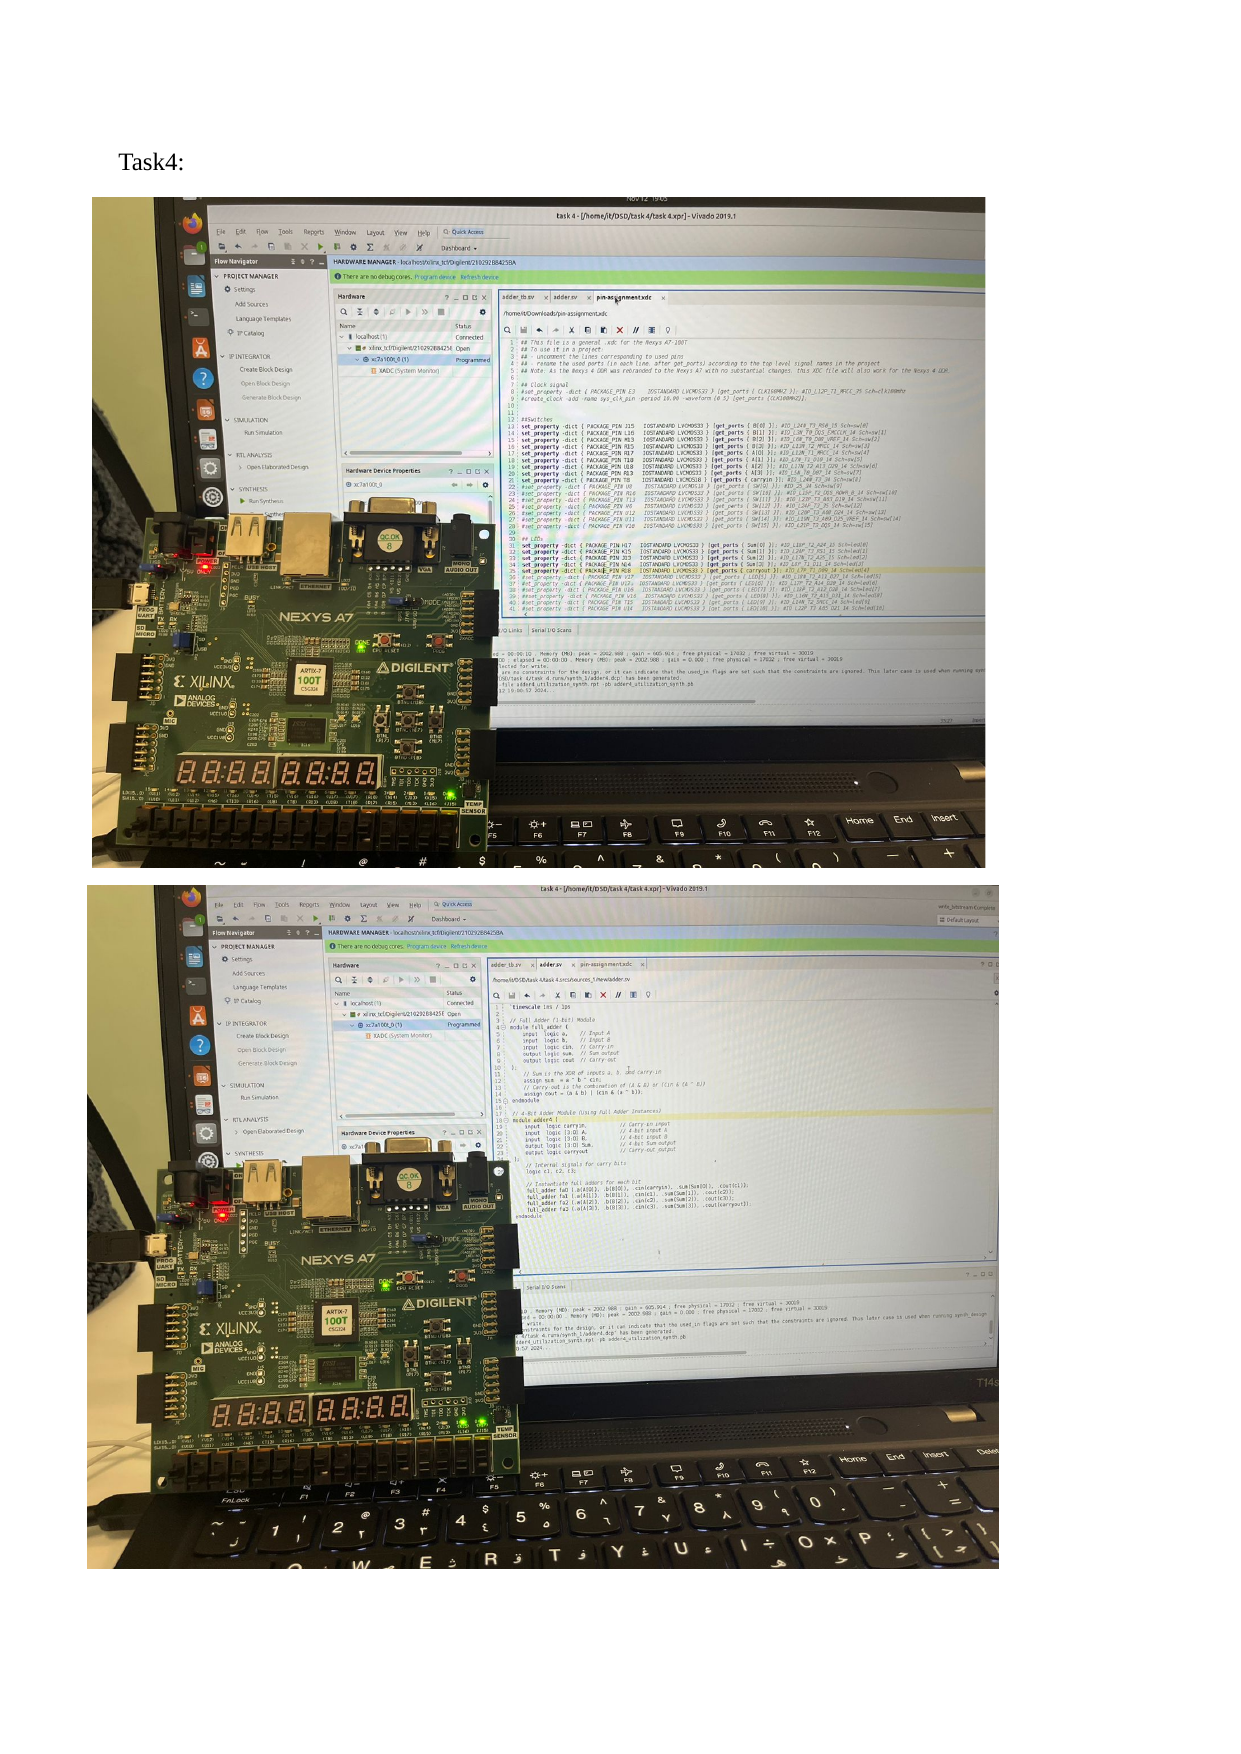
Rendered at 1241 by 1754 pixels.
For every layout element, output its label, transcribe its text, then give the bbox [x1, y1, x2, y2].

picture [92, 197, 986, 868]
picture [87, 885, 999, 1569]
text Task4: [118, 147, 1122, 176]
